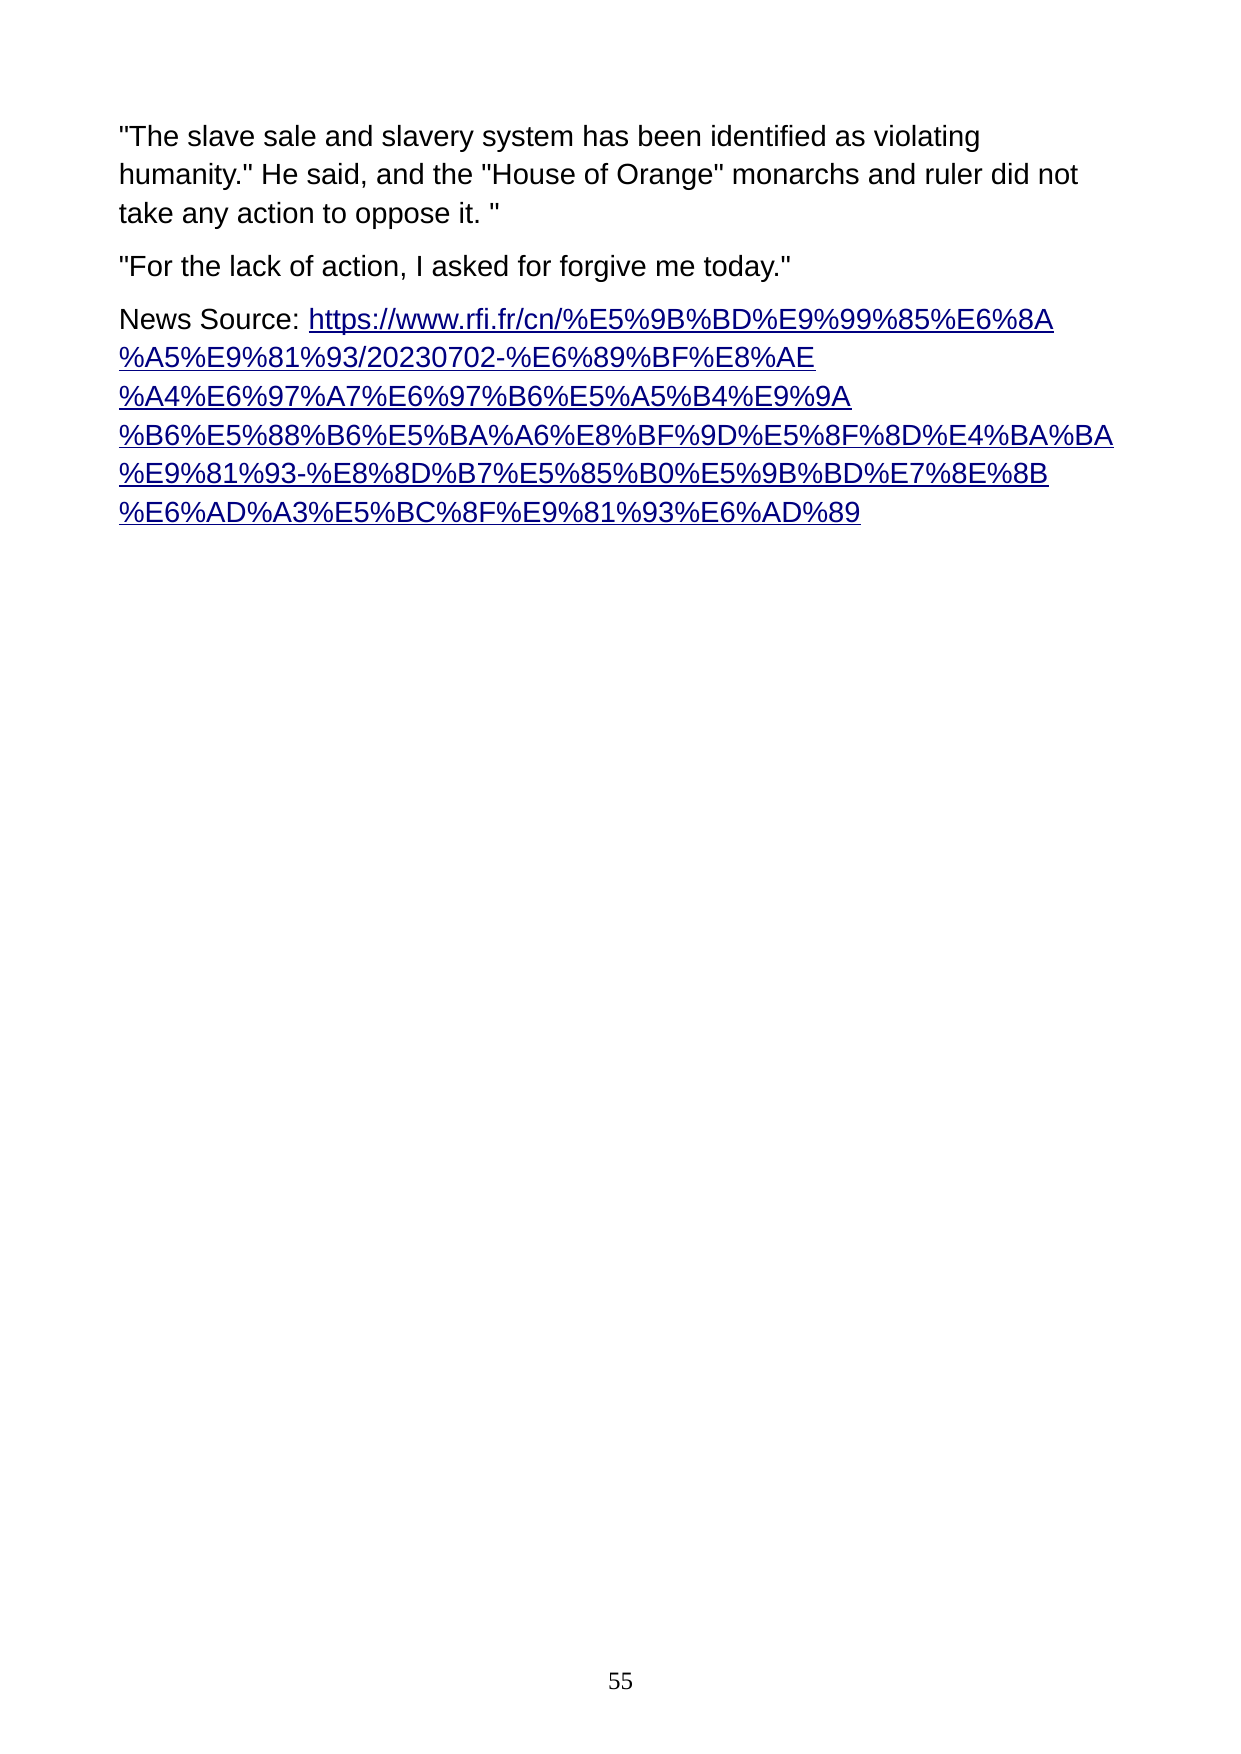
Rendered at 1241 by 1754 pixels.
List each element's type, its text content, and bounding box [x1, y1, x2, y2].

text News Source: https://www.rfi.fr/cn/%E5%9B%BD%E9%99%85%E6%8A%A5%E9%81%93/20230702-%E6%89%BF%E8%AE%A4%E6%97%A7%E6%97%B6%E5%A5%B4%E9%9A%B6%E5%88%B6%E5%BA%A6%E8%BF%9D%E5%8F%8D%E4%BA%BA%E9%81%93-%E8%8D%B7%E5%85%B0%E5%9B%BD%E7%8E%8B%E6%AD%A3%E5%BC%8F%E9%81%93%E6%AD%89 [118, 302, 1122, 528]
text "The slave sale and slavery system has been identified as violating humanity." He said, and the "House of Orange" monarchs and ruler did not take any action to oppose it. " [118, 118, 1122, 229]
text "For the lack of action, I asked for forgive me today." [118, 249, 1122, 282]
